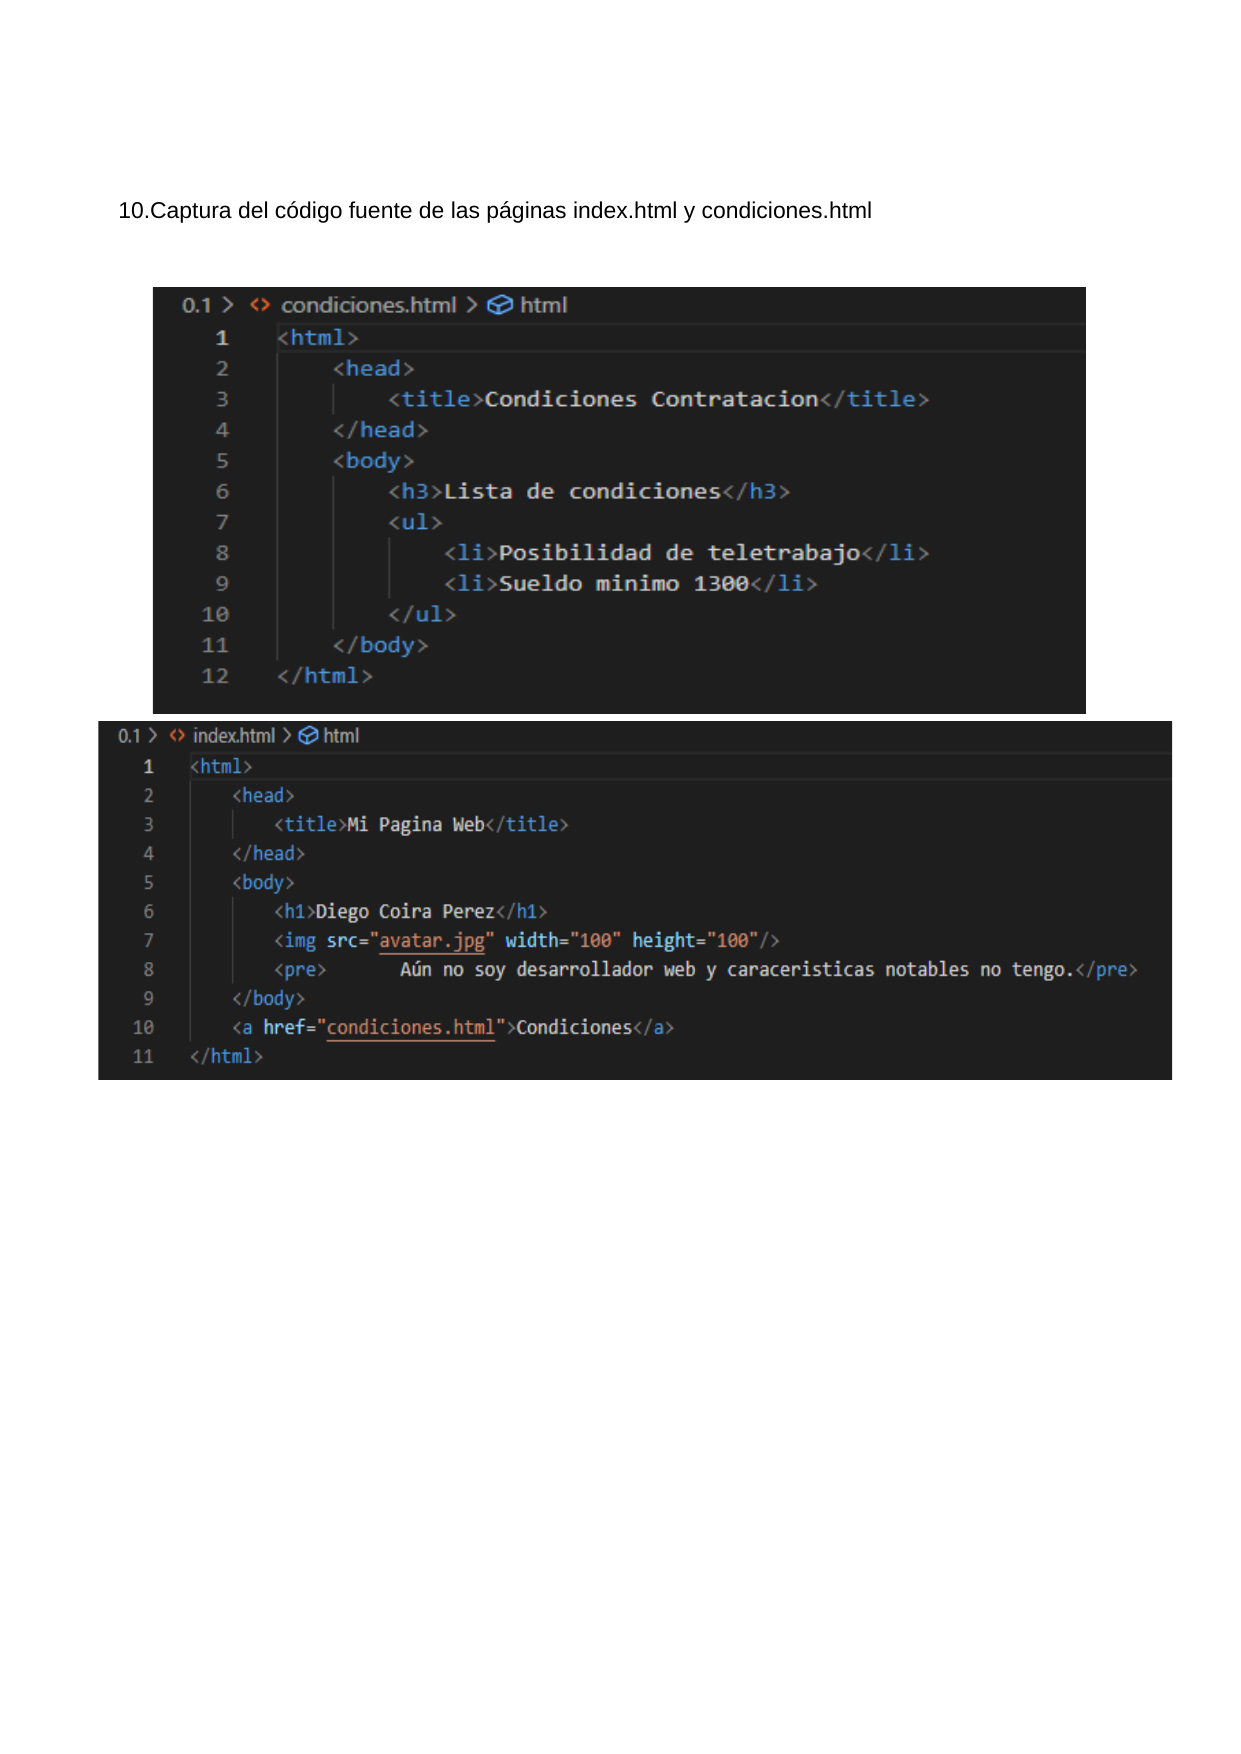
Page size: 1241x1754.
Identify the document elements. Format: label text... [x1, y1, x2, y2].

picture [98, 721, 1173, 1080]
picture [152, 287, 1086, 714]
text 10.Captura del código fuente de las páginas index.html y condiciones.html [118, 197, 1122, 223]
